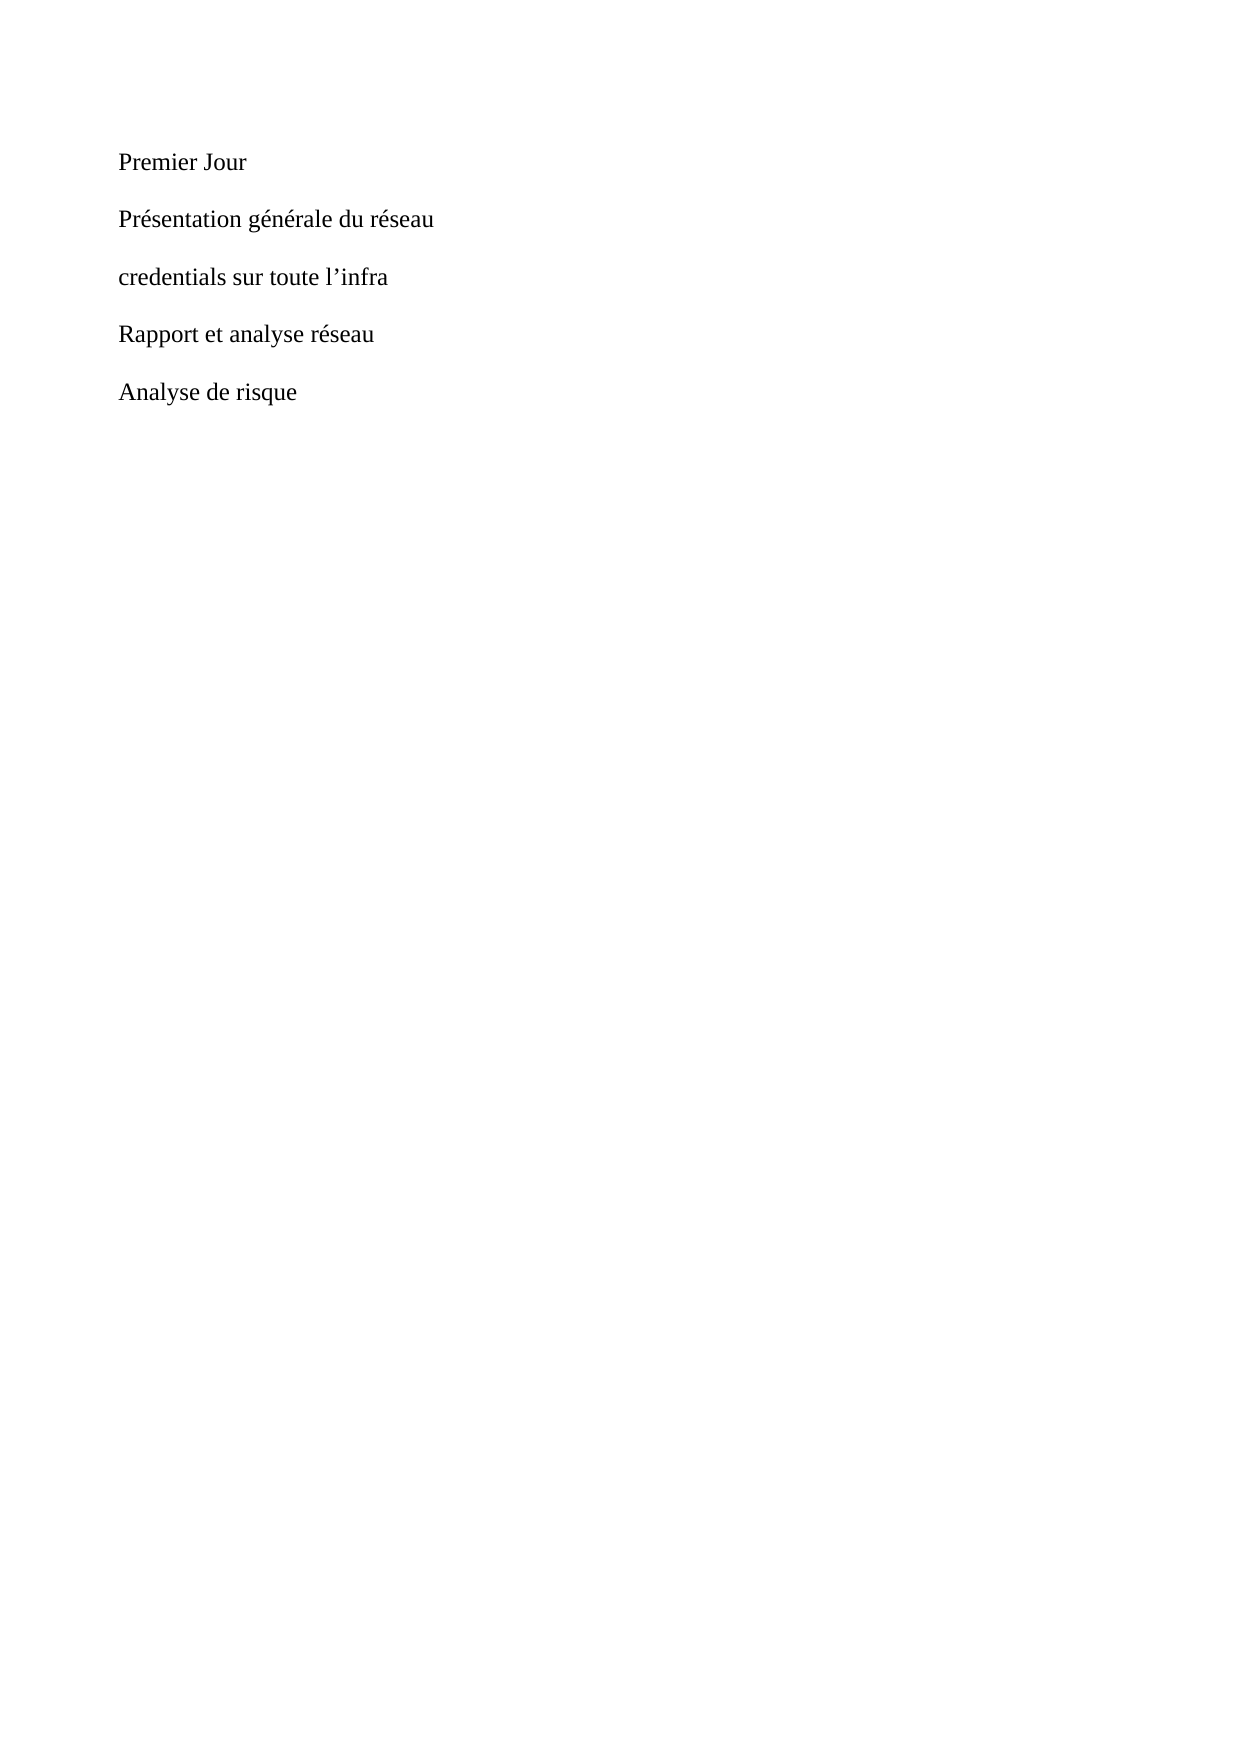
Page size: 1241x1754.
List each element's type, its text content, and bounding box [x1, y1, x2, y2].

text Analyse de risque [118, 377, 1122, 406]
text Rapport et analyse réseau [118, 319, 1122, 348]
text Présentation générale du réseau [118, 204, 1122, 233]
text Premier Jour [118, 147, 1122, 176]
text credentials sur toute l’infra [118, 262, 1122, 291]
